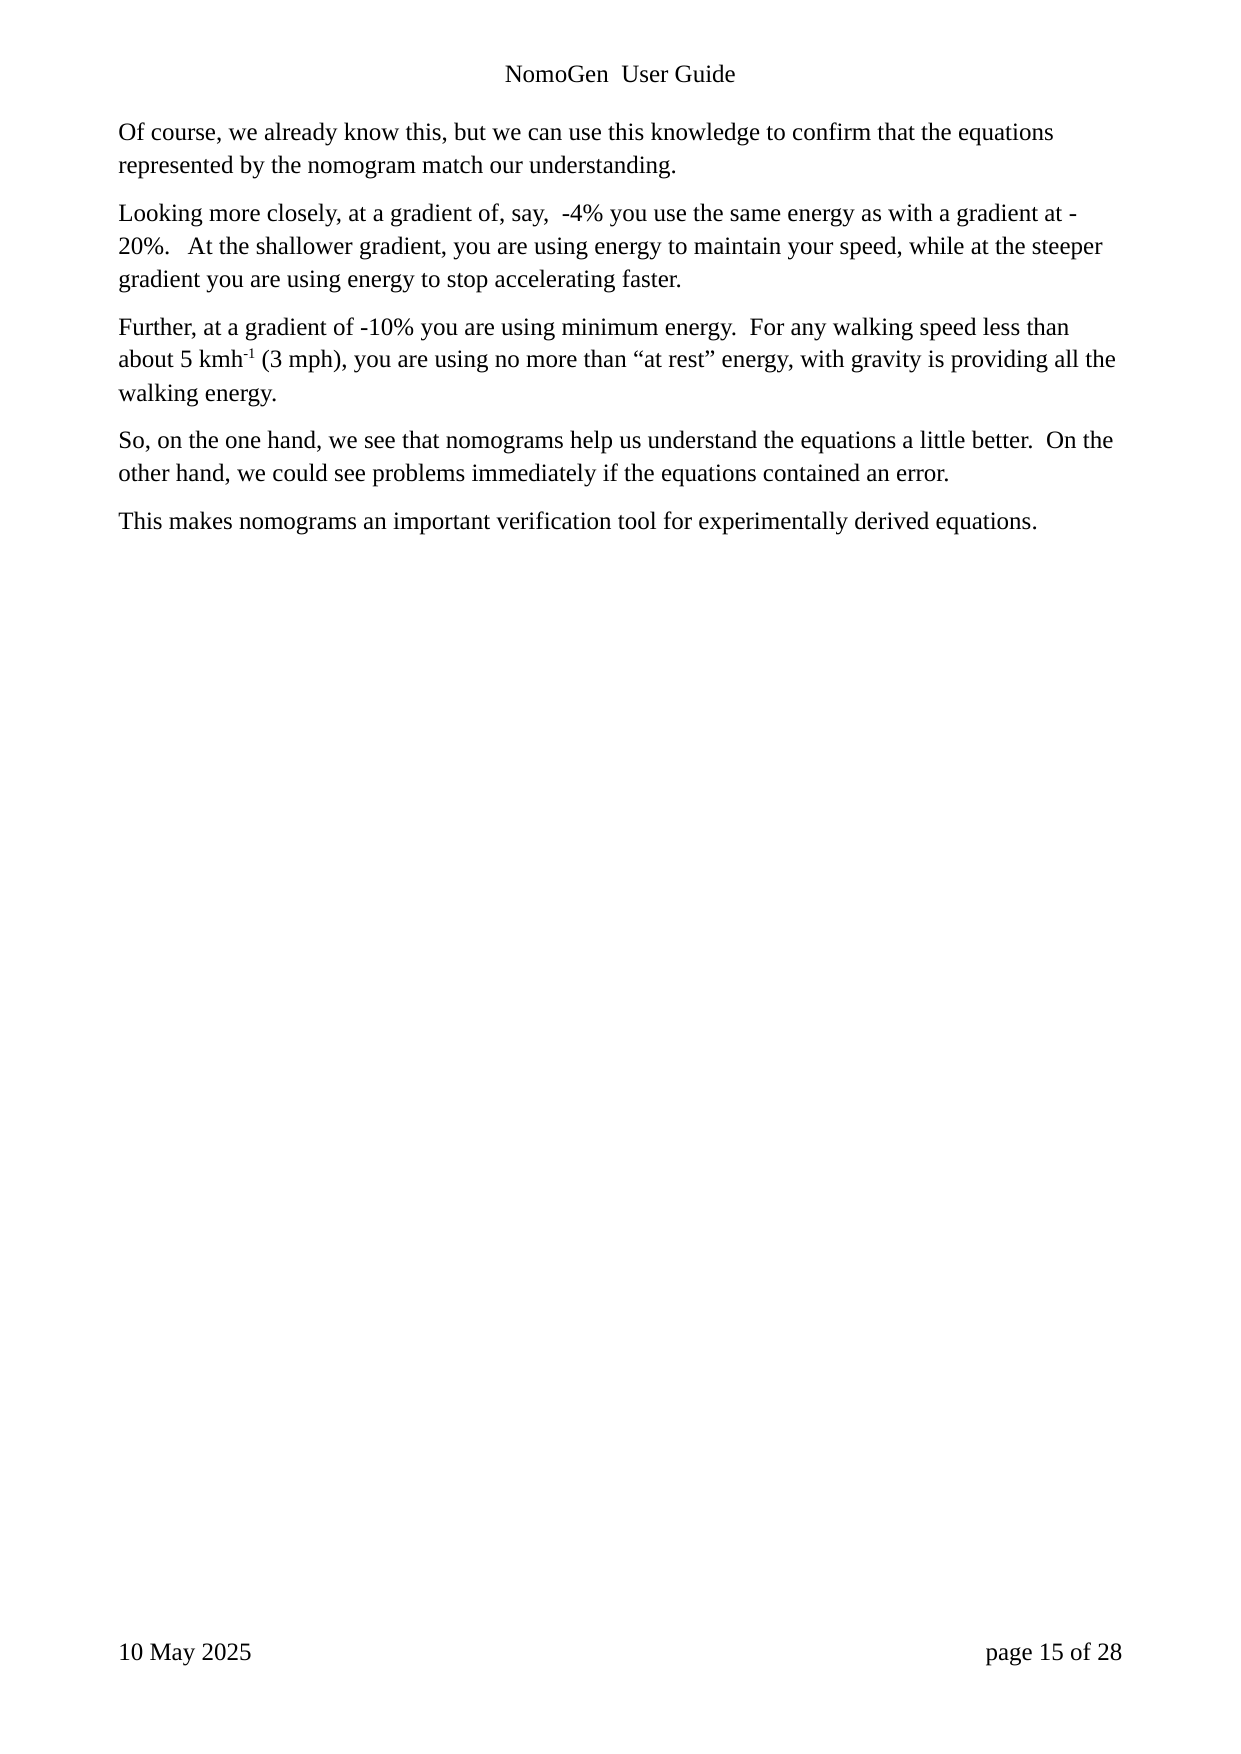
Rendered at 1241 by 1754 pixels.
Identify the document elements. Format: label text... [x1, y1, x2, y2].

text Looking more closely, at a gradient of, say, -4% you use the same energy as with a gradient at -20%. At the shallower gradient, you are using energy to maintain your speed, while at the steeper gradient you are using energy to stop accelerating faster. [118, 198, 1122, 293]
text Further, at a gradient of -10% you are using minimum energy. For any walking speed less than about 5 kmh-1 (3 mph), you are using no more than “at rest” energy, with gravity is providing all the walking energy. [118, 312, 1122, 406]
text This makes nomograms an important verification tool for experimentally derived equations. [118, 506, 1122, 534]
text So, on the one hand, we see that nomograms help us understand the equations a little better. On the other hand, we could see problems immediately if the equations contained an error. [118, 425, 1122, 487]
text Of course, we already know this, but we can use this knowledge to confirm that the equations represented by the nomogram match our understanding. [118, 117, 1122, 179]
